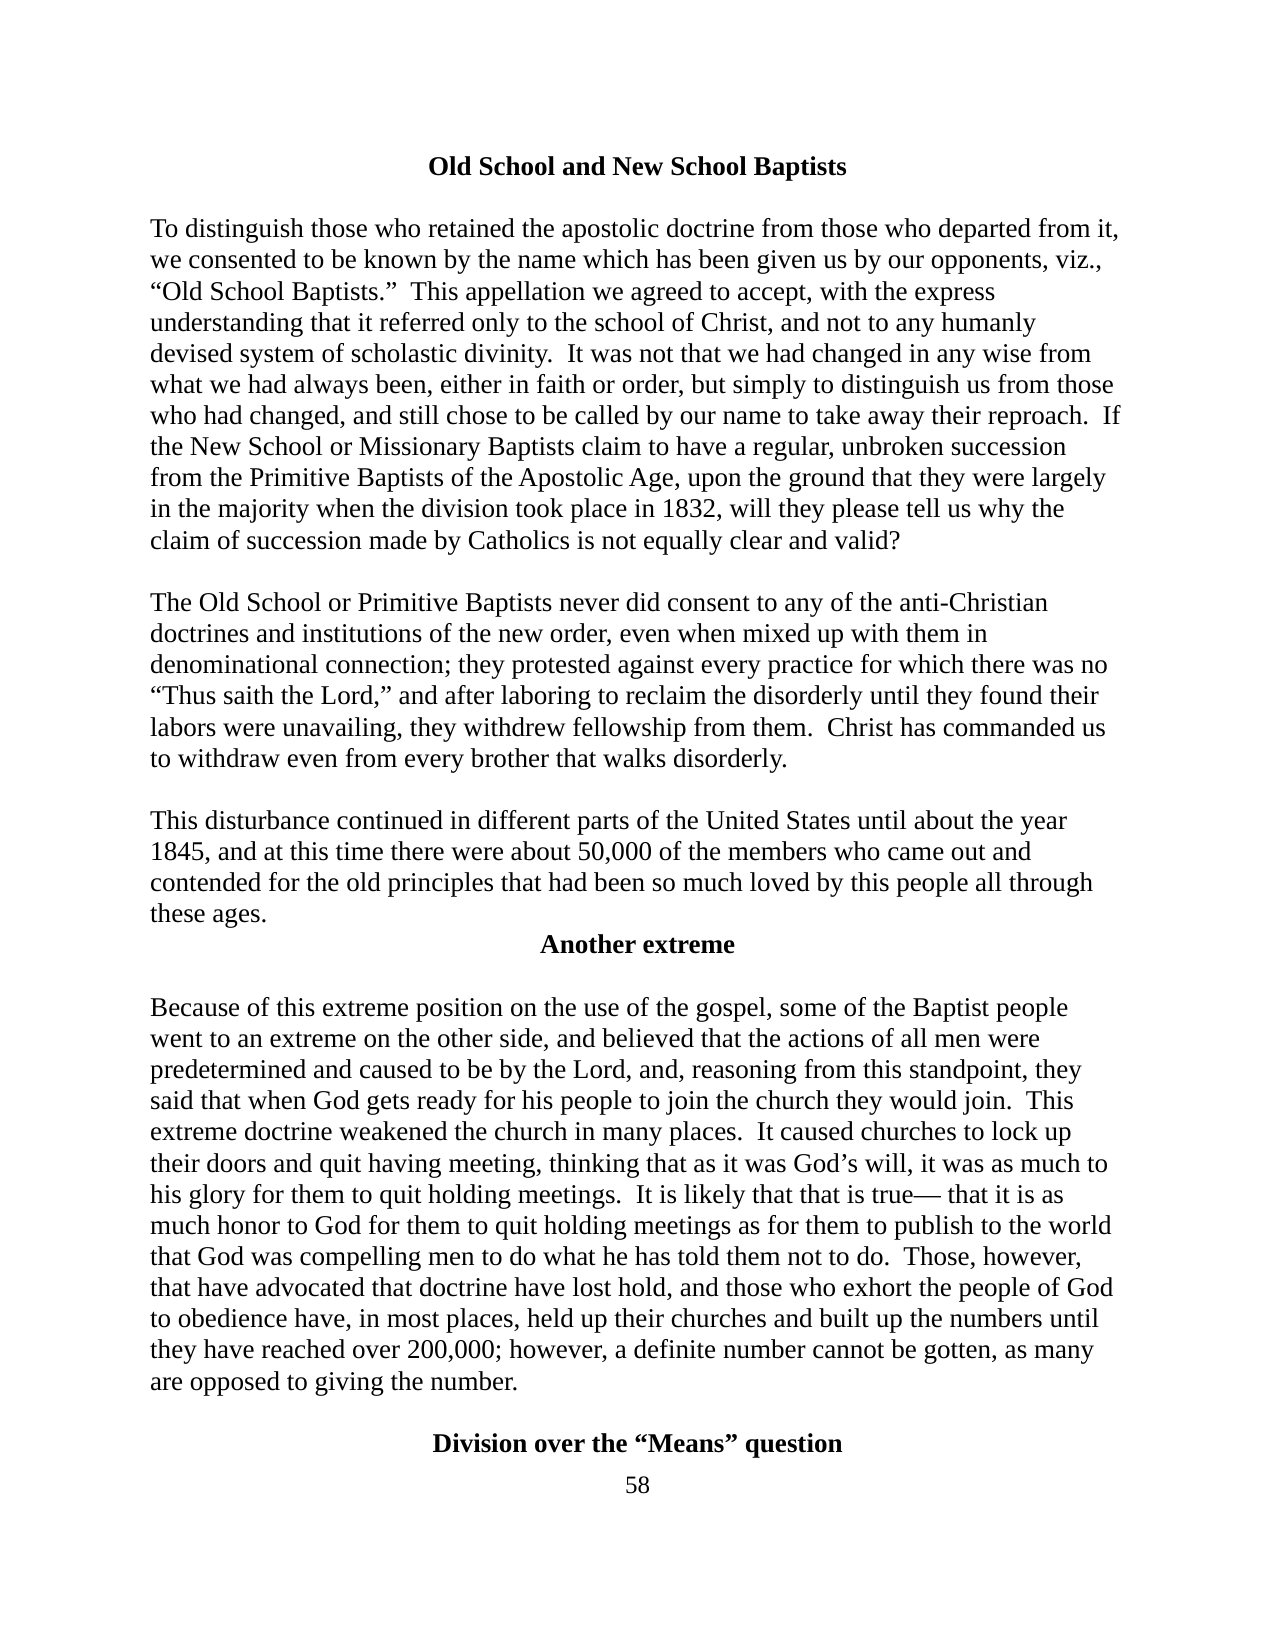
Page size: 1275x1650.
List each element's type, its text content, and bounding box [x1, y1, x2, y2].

text Division over the “Means” question [150, 1427, 1125, 1458]
text Old School and New School Baptists [150, 150, 1125, 181]
text Because of this extreme position on the use of the gospel, some of the Baptist people went to an extreme on the other side, and believed that the actions of all men were predetermined and caused to be by the Lord, and, reasoning from this standpoint, they said that when God gets ready for his people to join the church they would join. This extreme doctrine weakened the church in many places. It caused churches to lock up their doors and quit having meeting, thinking that as it was God’s will, it was as much to his glory for them to quit holding meetings. It is likely that that is true— that it is as much honor to God for them to quit holding meetings as for them to publish to the world that God was compelling men to do what he has told them not to do. Those, however, that have advocated that doctrine have lost hold, and those who exhort the people of God to obedience have, in most places, held up their churches and built up the numbers until they have reached over 200,000; however, a definite number cannot be gotten, as many are opposed to giving the number. [150, 991, 1125, 1396]
text To distinguish those who retained the apostolic doctrine from those who departed from it, we consented to be known by the name which has been given us by our opponents, viz., “Old School Baptists.” This appellation we agreed to accept, with the express understanding that it referred only to the school of Christ, and not to any humanly devised system of scholastic divinity. It was not that we had changed in any wise from what we had always been, either in faith or order, but simply to distinguish us from those who had changed, and still chose to be called by our name to take away their reproach. If the New School or Missionary Baptists claim to have a regular, unbroken succession from the Primitive Baptists of the Apostolic Age, upon the ground that they were largely in the majority when the division took place in 1832, will they please tell us why the claim of succession made by Catholics is not equally clear and valid? [150, 212, 1125, 555]
text Another extreme [150, 929, 1125, 960]
text This disturbance continued in different parts of the United States until about the year 1845, and at this time there were about 50,000 of the members who came out and contended for the old principles that had been so much loved by this people all through these ages. [150, 804, 1125, 929]
text The Old School or Primitive Baptists never did consent to any of the anti-Christian doctrines and institutions of the new order, even when mixed up with them in denominational connection; they protested against every practice for which there was no “Thus saith the Lord,” and after laboring to reclaim the disorderly until they found their labors were unavailing, they withdrew fellowship from them. Christ has commanded us to withdraw even from every brother that walks disorderly. [150, 586, 1125, 773]
